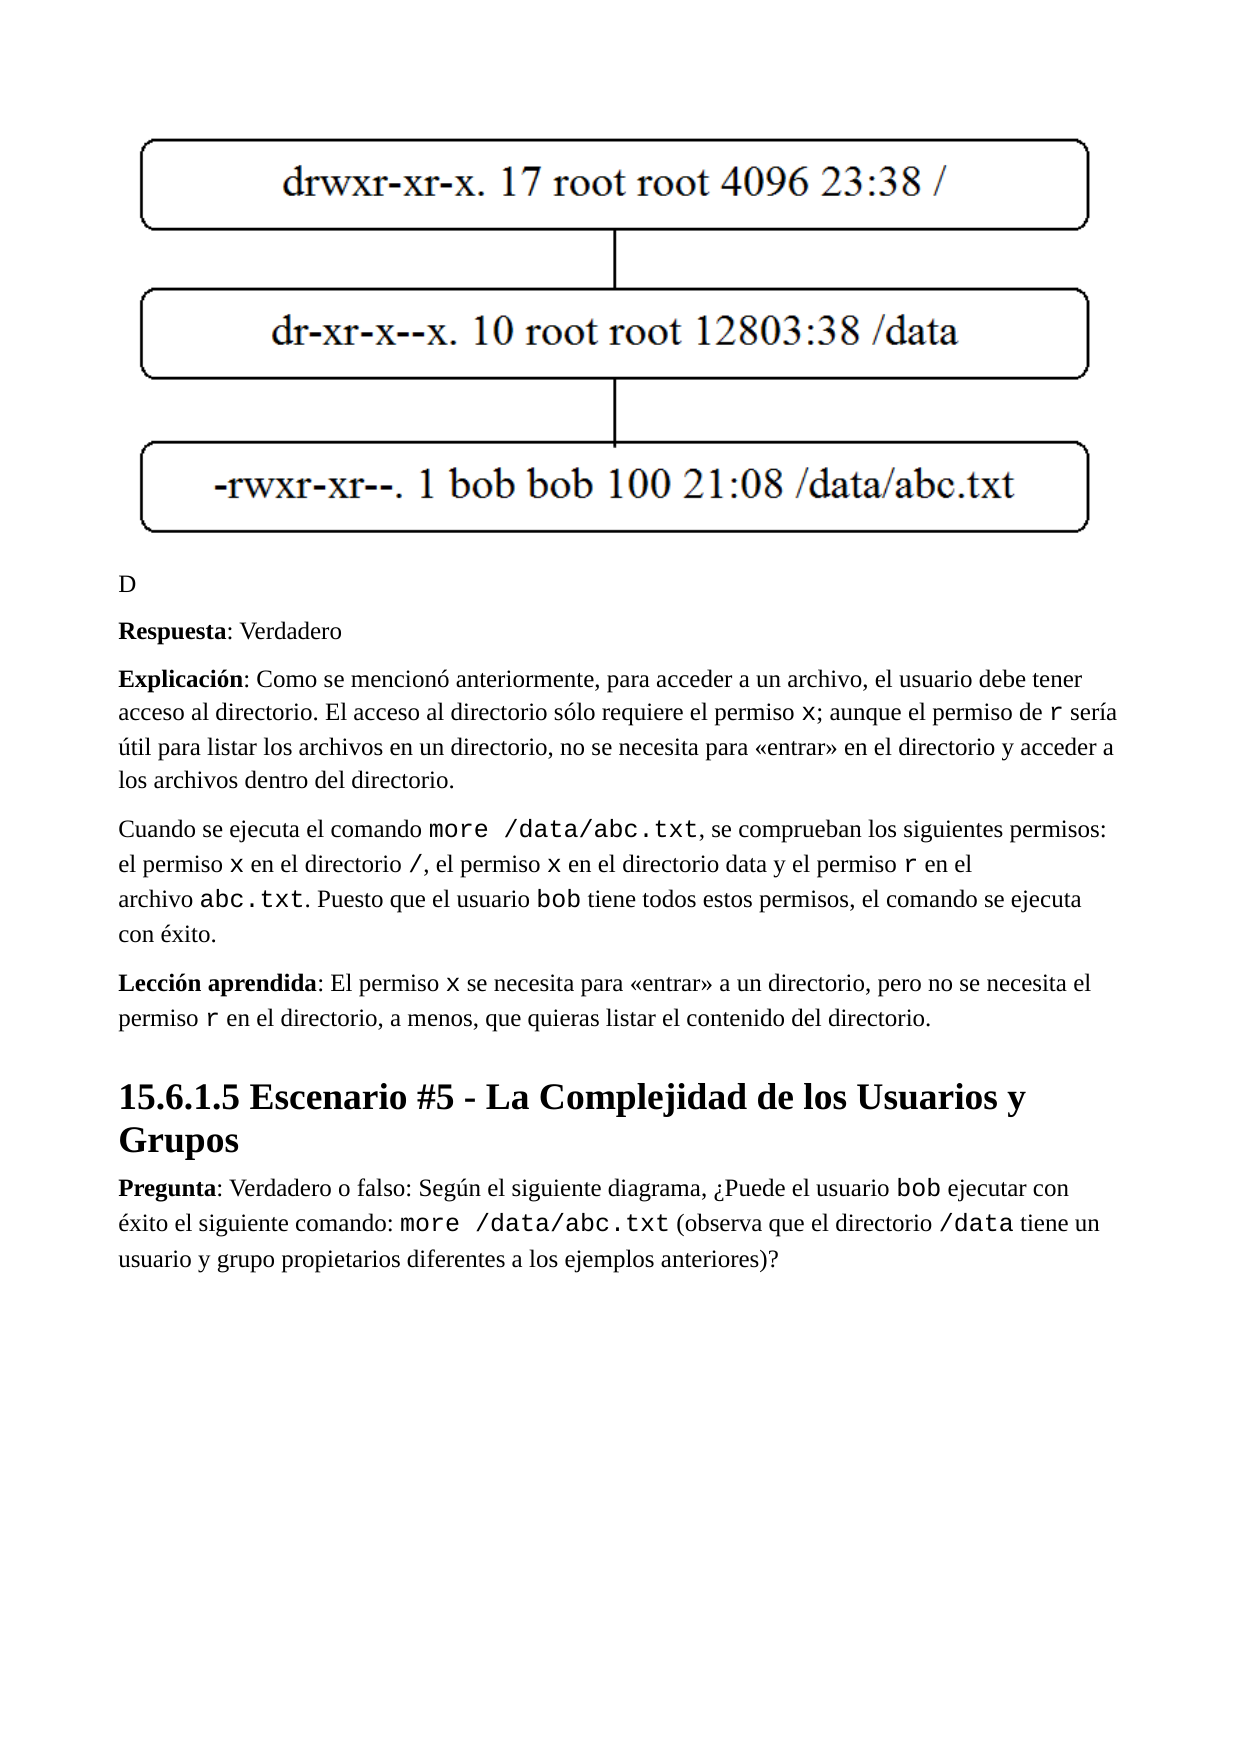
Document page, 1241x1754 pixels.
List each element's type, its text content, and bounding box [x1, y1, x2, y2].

text Lección aprendida: El permiso x se necesita para «entrar» a un directorio, pero no se necesita el permiso r en el directorio, a menos, que quieras listar el contenido del directorio. [118, 968, 1122, 1034]
subtitle 15.6.1.5 Escenario #5 - La Complejidad de los Usuarios y Grupos [118, 1075, 1122, 1161]
text Pregunta: Verdadero o falso: Según el siguiente diagrama, ¿Puede el usuario bob ejecutar con éxito el siguiente comando: more /data/abc.txt (observa que el directorio /data tiene un usuario y grupo propietarios diferentes a los ejemplos anteriores)? [118, 1173, 1122, 1272]
text Explicación: Como se mencionó anteriormente, para acceder a un archivo, el usuario debe tener acceso al directorio. El acceso al directorio sólo requiere el permiso x; aunque el permiso de r sería útil para listar los archivos en un directorio, no se necesita para «entrar» en el directorio y acceder a los archivos dentro del directorio. [118, 664, 1122, 794]
picture [118, 118, 1123, 565]
text D [118, 565, 1122, 597]
text Cuando se ejecuta el comando more /data/abc.txt, se comprueban los siguientes permisos: el permiso x en el directorio /, el permiso x en el directorio data y el permiso r en el archivo abc.txt. Puesto que el usuario bob tiene todos estos permisos, el comando se ejecuta con éxito. [118, 814, 1122, 948]
text Respuesta: Verdadero [118, 616, 1122, 645]
